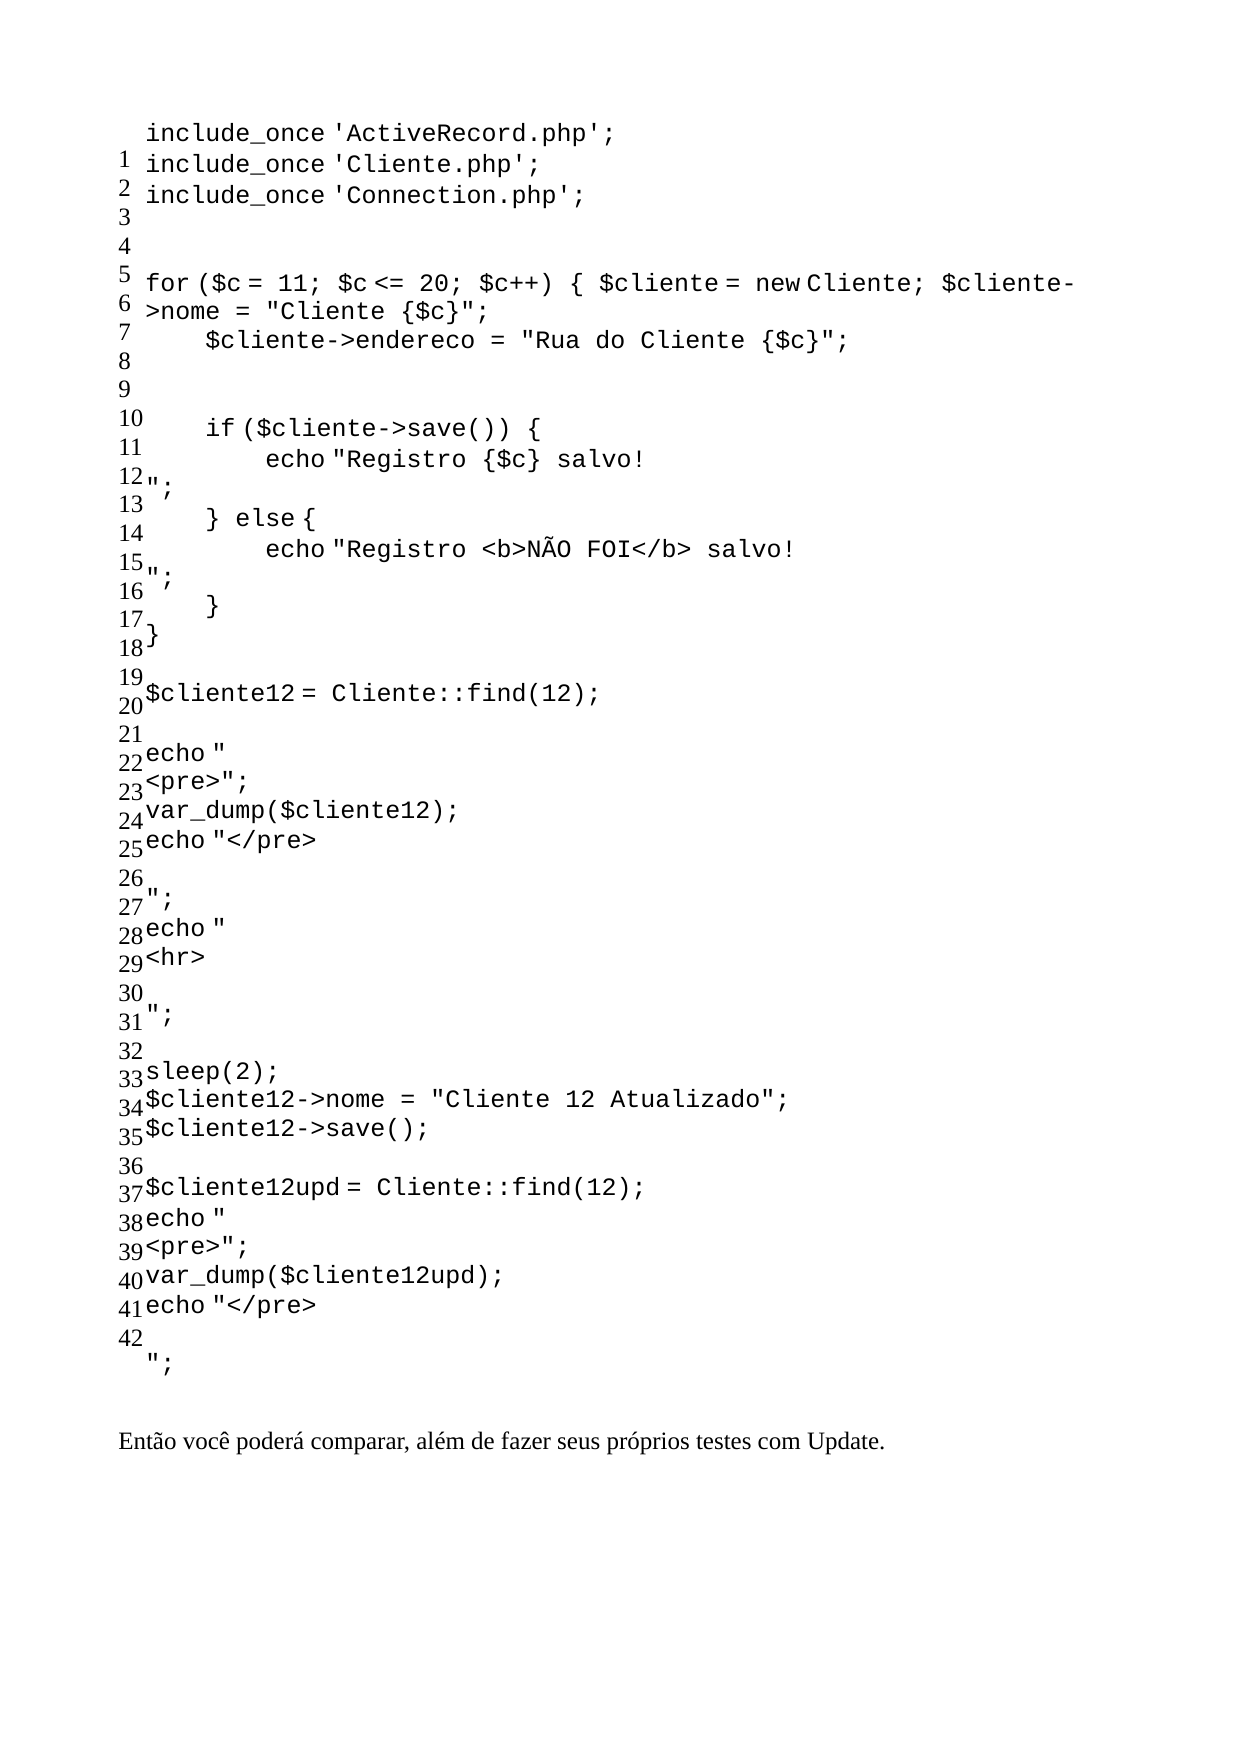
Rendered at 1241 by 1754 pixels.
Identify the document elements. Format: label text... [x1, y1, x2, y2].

table_header 1 2 3 4 5 6 7 8 9 10 11 12 13 14 15 16 17 18 19 20 21 22 23 24 25 26 27 28 29 30 31 32 33 34 35 36 37 38 39 40 41 42 [118, 118, 145, 1378]
table_header include_once 'ActiveRecord.php'; include_once 'Cliente.php'; include_once 'Connection.php'; for ($c = 11; $c <= 20; $c++) { $cliente = new Cliente; $cliente->nome = "Cliente {$c}"; $cliente->endereco = "Rua do Cliente {$c}"; if ($cliente->save()) { echo "Registro {$c} salvo! "; } else { echo "Registro <b>NÃO FOI</b> salvo! "; } } $cliente12 = Cliente::find(12); echo " <pre>"; var_dump($cliente12); echo "</pre> "; echo " <hr> "; sleep(2); $cliente12->nome = "Cliente 12 Atualizado"; $cliente12->save(); $cliente12upd = Cliente::find(12); echo " <pre>"; var_dump($cliente12upd); echo "</pre> "; [145, 118, 1122, 1378]
text Então você poderá comparar, além de fazer seus próprios testes com Update. [118, 1426, 1122, 1455]
